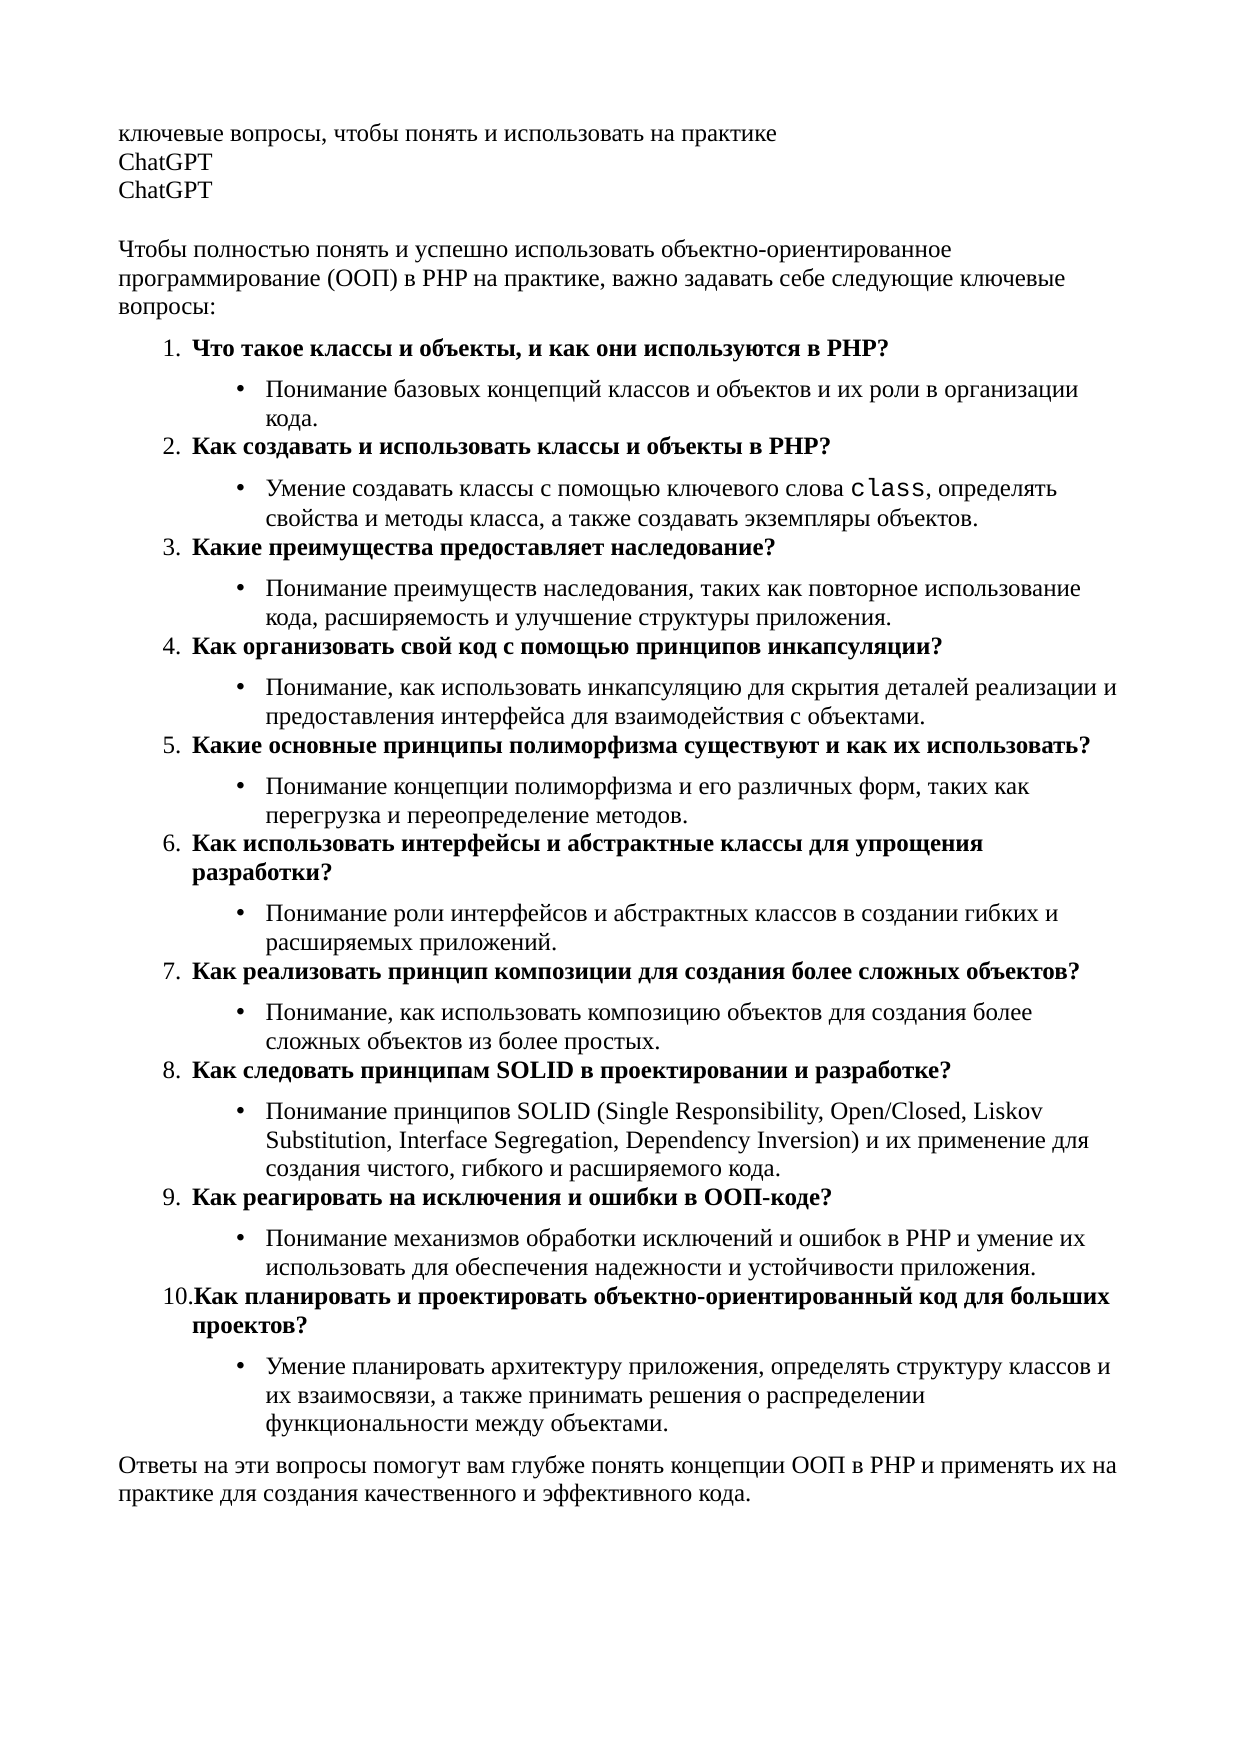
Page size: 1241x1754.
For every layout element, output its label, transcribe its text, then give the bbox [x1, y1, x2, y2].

list Что такое классы и объекты, и как они используются в PHP? [162, 333, 1122, 361]
list Как использовать интерфейсы и абстрактные классы для упрощения разработки? [162, 828, 1122, 886]
text Чтобы полностью понять и успешно использовать объектно-ориентированное программирование (ООП) в PHP на практике, важно задавать себе следующие ключевые вопросы: [118, 234, 1122, 320]
text ключевые вопросы, чтобы понять и использовать на практике [118, 118, 1122, 147]
list Какие основные принципы полиморфизма существуют и как их использовать? [162, 730, 1122, 758]
list Понимание принципов SOLID (Single Responsibility, Open/Closed, Liskov Substitution, Interface Segregation, Dependency Inversion) и их применение для создания чистого, гибкого и расширяемого кода. [236, 1096, 1122, 1182]
list Понимание базовых концепций классов и объектов и их роли в организации кода. [236, 374, 1122, 431]
list Как следовать принципам SOLID в проектировании и разработке? [162, 1055, 1122, 1083]
list Понимание механизмов обработки исключений и ошибок в PHP и умение их использовать для обеспечения надежности и устойчивости приложения. [236, 1223, 1122, 1281]
list Как реагировать на исключения и ошибки в ООП-коде? [162, 1182, 1122, 1211]
list Как планировать и проектировать объектно-ориентированный код для больших проектов? [162, 1281, 1122, 1338]
list Как организовать свой код с помощью принципов инкапсуляции? [162, 631, 1122, 660]
text Ответы на эти вопросы помогут вам глубже понять концепции ООП в PHP и применять их на практике для создания качественного и эффективного кода. [118, 1450, 1122, 1507]
list Понимание роли интерфейсов и абстрактных классов в создании гибких и расширяемых приложений. [236, 898, 1122, 956]
list Понимание, как использовать композицию объектов для создания более сложных объектов из более простых. [236, 997, 1122, 1055]
list Понимание, как использовать инкапсуляцию для скрытия деталей реализации и предоставления интерфейса для взаимодействия с объектами. [236, 672, 1122, 730]
list Как реализовать принцип композиции для создания более сложных объектов? [162, 956, 1122, 985]
list Понимание концепции полиморфизма и его различных форм, таких как перегрузка и переопределение методов. [236, 771, 1122, 828]
list Понимание преимуществ наследования, таких как повторное использование кода, расширяемость и улучшение структуры приложения. [236, 573, 1122, 631]
text ChatGPT [118, 147, 1122, 176]
list Какие преимущества предоставляет наследование? [162, 532, 1122, 561]
list Умение создавать классы с помощью ключевого слова class, определять свойства и методы класса, а также создавать экземпляры объектов. [236, 473, 1122, 532]
text ChatGPT [118, 176, 1122, 204]
list Как создавать и использовать классы и объекты в PHP? [162, 431, 1122, 460]
list Умение планировать архитектуру приложения, определять структуру классов и их взаимосвязи, а также принимать решения о распределении функциональности между объектами. [236, 1351, 1122, 1437]
